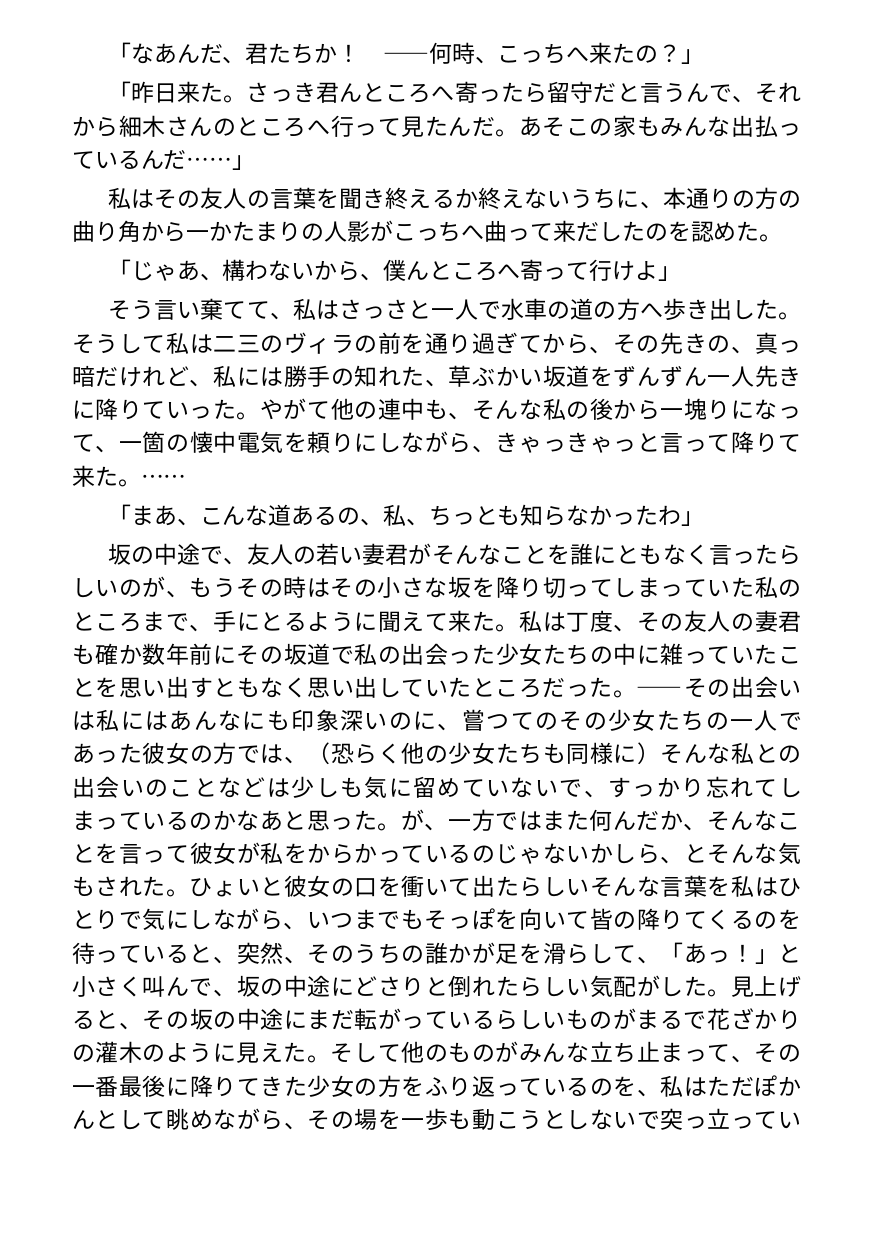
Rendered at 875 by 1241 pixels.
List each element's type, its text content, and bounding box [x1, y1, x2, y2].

text 「まあ、こんな道あるの、私、ちっとも知らなかったわ」 [72, 498, 802, 531]
text 私はその友人の言葉を聞き終えるか終えないうちに、本通りの方の曲り角から一かたまりの人影がこっちへ曲って来だしたのを認めた。 [72, 181, 802, 247]
text 「じゃあ、構わないから、僕んところへ寄って行けよ」 [72, 253, 802, 286]
text そう言い棄てて、私はさっさと一人で水車の道の方へ歩き出した。そうして私は二三のヴィラの前を通り過ぎてから、その先きの、真っ暗だけれど、私には勝手の知れた、草ぶかい坂道をずんずん一人先きに降りていった。やがて他の連中も、そんな私の後から一塊りになって、一箇の懐中電気を頼りにしながら、きゃっきゃっと言って降りて来た。…… [72, 292, 802, 492]
text 「なあんだ、君たちか！ ――何時、こっちへ来たの？」 [72, 36, 802, 69]
text 「昨日来た。さっき君んところへ寄ったら留守だと言うんで、それから細木さんのところへ行って見たんだ。あそこの家もみんな出払っているんだ……」 [72, 75, 802, 175]
text 坂の中途で、友人の若い妻君がそんなことを誰にともなく言ったらしいのが、もうその時はその小さな坂を降り切ってしまっていた私のところまで、手にとるように聞えて来た。私は丁度、その友人の妻君も確か数年前にその坂道で私の出会った少女たちの中に雑っていたことを思い出すともなく思い出していたところだった。――その出会いは私にはあんなにも印象深いのに、嘗つてのその少女たちの一人であった彼女の方では、（恐らく他の少女たちも同様に）そんな私との出会いのことなどは少しも気に留めていないで、すっかり忘れてしまっているのかなあと思った。が、一方ではまた何んだか、そんなことを言って彼女が私をからかっているのじゃないかしら、とそんな気もされた。ひょいと彼女の口を衝いて出たらしいそんな言葉を私はひとりで気にしながら、いつまでもそっぽを向いて皆の降りてくるのを待っていると、突然、そのうちの誰かが足を滑らして、「あっ！」と小さく叫んで、坂の中途にどさりと倒れたらしい気配がした。見上げると、その坂の中途にまだ転がっているらしいものがまるで花ざかりの灌木のように見えた。そして他のものがみんな立ち止まって、その一番最後に降りてきた少女の方をふり返っているのを、私はただぽかんとして眺めながら、その場を一歩も動こうとしないで突っ立ってい [72, 537, 802, 1135]
